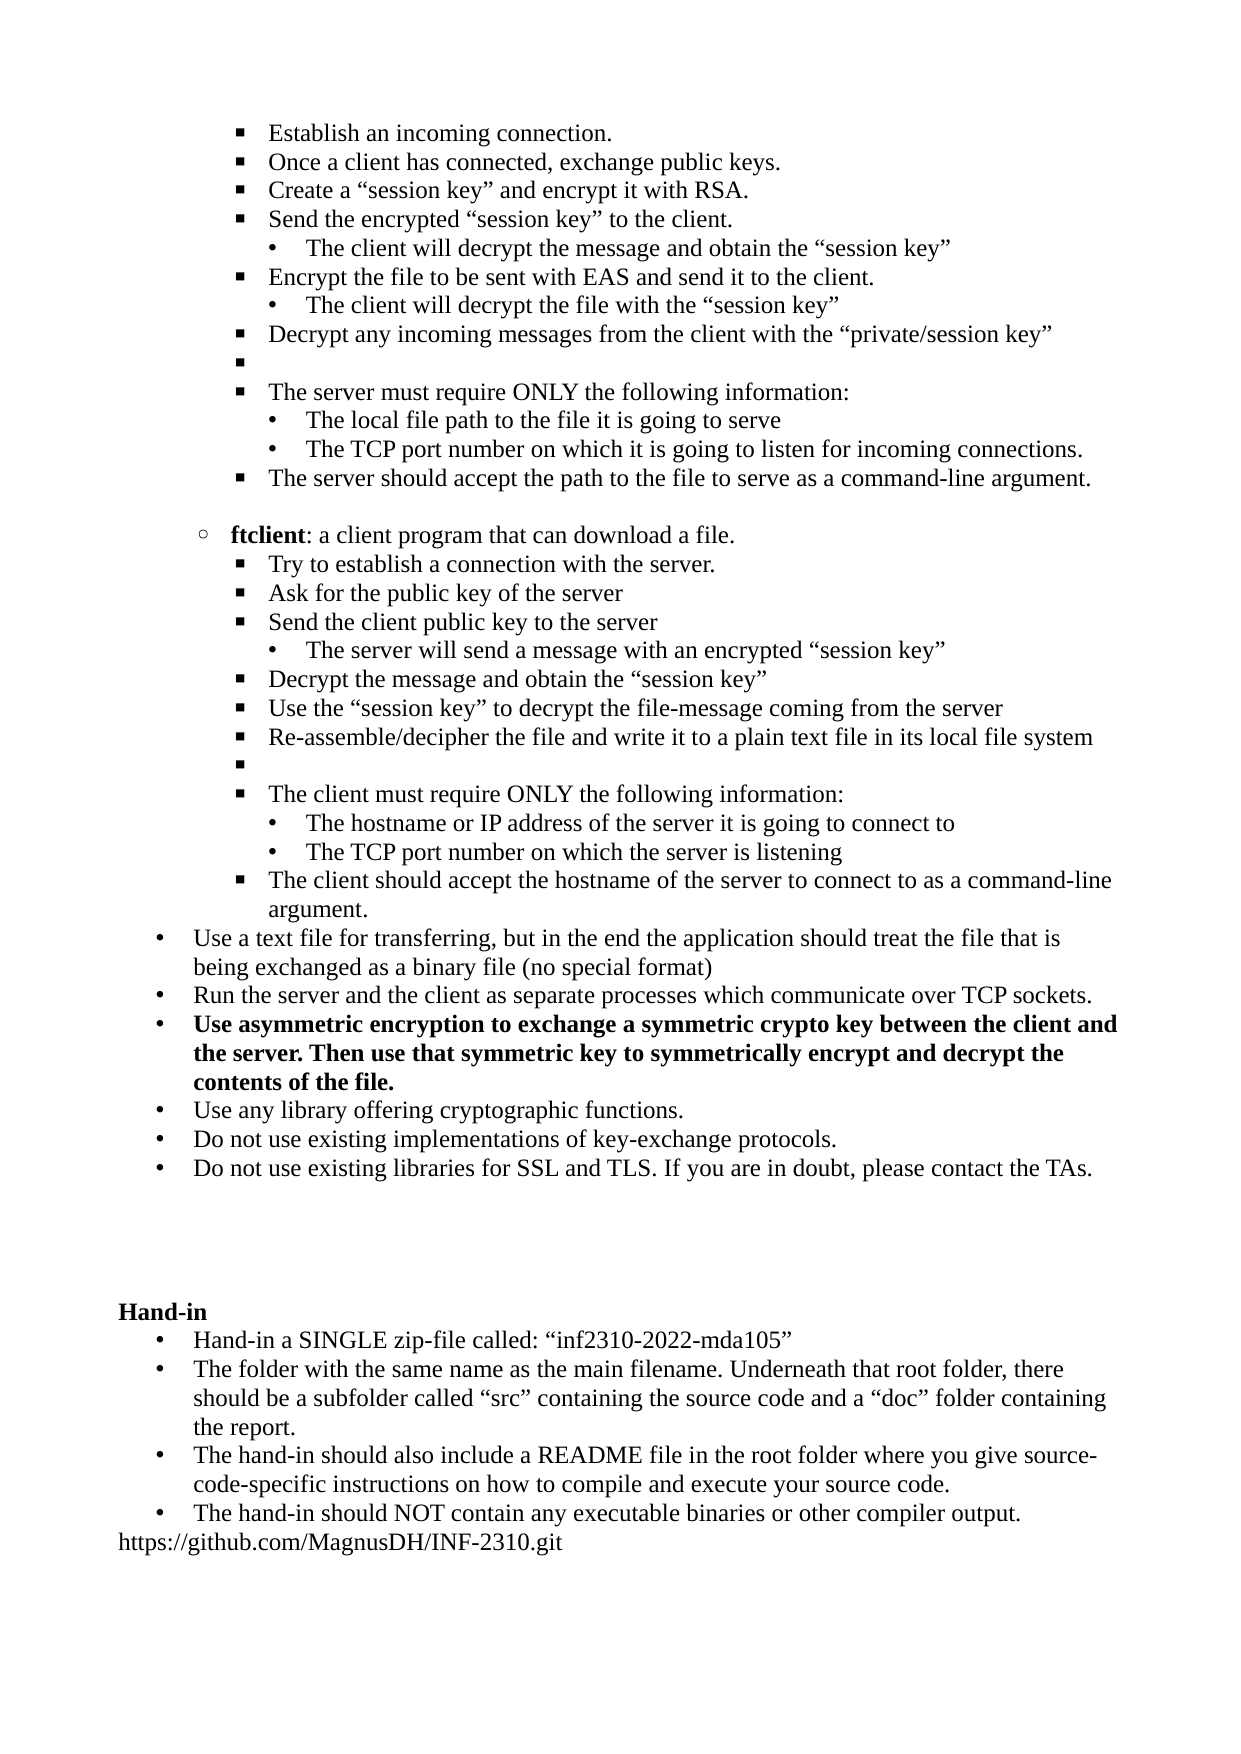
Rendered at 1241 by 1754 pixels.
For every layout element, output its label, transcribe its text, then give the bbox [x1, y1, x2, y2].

list The client will decrypt the message and obtain the “session key” [268, 233, 1122, 262]
list Use the “session key” to decrypt the file-message coming from the server [231, 693, 1122, 722]
list Decrypt the message and obtain the “session key” [231, 664, 1122, 693]
list Do not use existing libraries for SSL and TLS. If you are in doubt, please contact the TAs. [156, 1153, 1122, 1182]
list Use a text file for transferring, but in the end the application should treat the file that is being exchanged as a binary file (no special format) [156, 923, 1122, 981]
list Re-assemble/decipher the file and write it to a plain text file in its local file system [231, 722, 1122, 751]
list The hostname or IP address of the server it is going to connect to [268, 808, 1122, 837]
list The folder with the same name as the main filename. Underneath that root folder, there should be a subfolder called “src” containing the source code and a “doc” folder containing the report. [156, 1354, 1122, 1441]
list The server must require ONLY the following information: [231, 377, 1122, 406]
list The hand-in should also include a README file in the root folder where you give source-code-specific instructions on how to compile and execute your source code. [156, 1441, 1122, 1498]
list Send the client public key to the server [231, 607, 1122, 636]
list Send the encrypted “session key” to the client. [231, 204, 1122, 233]
list Use any library offering cryptographic functions. [156, 1096, 1122, 1124]
text Hand-in [118, 1297, 1122, 1326]
list Establish an incoming connection. [231, 118, 1122, 147]
text https://github.com/MagnusDH/INF-2310.git [118, 1527, 1122, 1556]
list The server should accept the path to the file to serve as a command-line argument. [231, 463, 1122, 492]
list Run the server and the client as separate processes which communicate over TCP sockets. [156, 981, 1122, 1009]
list Hand-in a SINGLE zip-file called: “inf2310-2022-mda105” [156, 1326, 1122, 1354]
list Ask for the public key of the server [231, 578, 1122, 607]
list The server will send a message with an encrypted “session key” [268, 636, 1122, 664]
list Do not use existing implementations of key-exchange protocols. [156, 1124, 1122, 1153]
list The hand-in should NOT contain any executable binaries or other compiler output. [156, 1498, 1122, 1527]
list The client will decrypt the file with the “session key” [268, 291, 1122, 319]
list Encrypt the file to be sent with EAS and send it to the client. [231, 262, 1122, 291]
list ftclient: a client program that can download a file. [193, 521, 1122, 549]
list The client should accept the hostname of the server to connect to as a command-line argument. [231, 866, 1122, 923]
list The TCP port number on which it is going to listen for incoming connections. [268, 434, 1122, 463]
list The TCP port number on which the server is listening [268, 837, 1122, 866]
list Use asymmetric encryption to exchange a symmetric crypto key between the client and the server. Then use that symmetric key to symmetrically encrypt and decrypt the contents of the file. [156, 1009, 1122, 1096]
list Once a client has connected, exchange public keys. [231, 147, 1122, 176]
list The local file path to the file it is going to serve [268, 406, 1122, 434]
list Try to establish a connection with the server. [231, 549, 1122, 578]
list Decrypt any incoming messages from the client with the “private/session key” [231, 319, 1122, 348]
list The client must require ONLY the following information: [231, 779, 1122, 808]
list Create a “session key” and encrypt it with RSA. [231, 176, 1122, 204]
